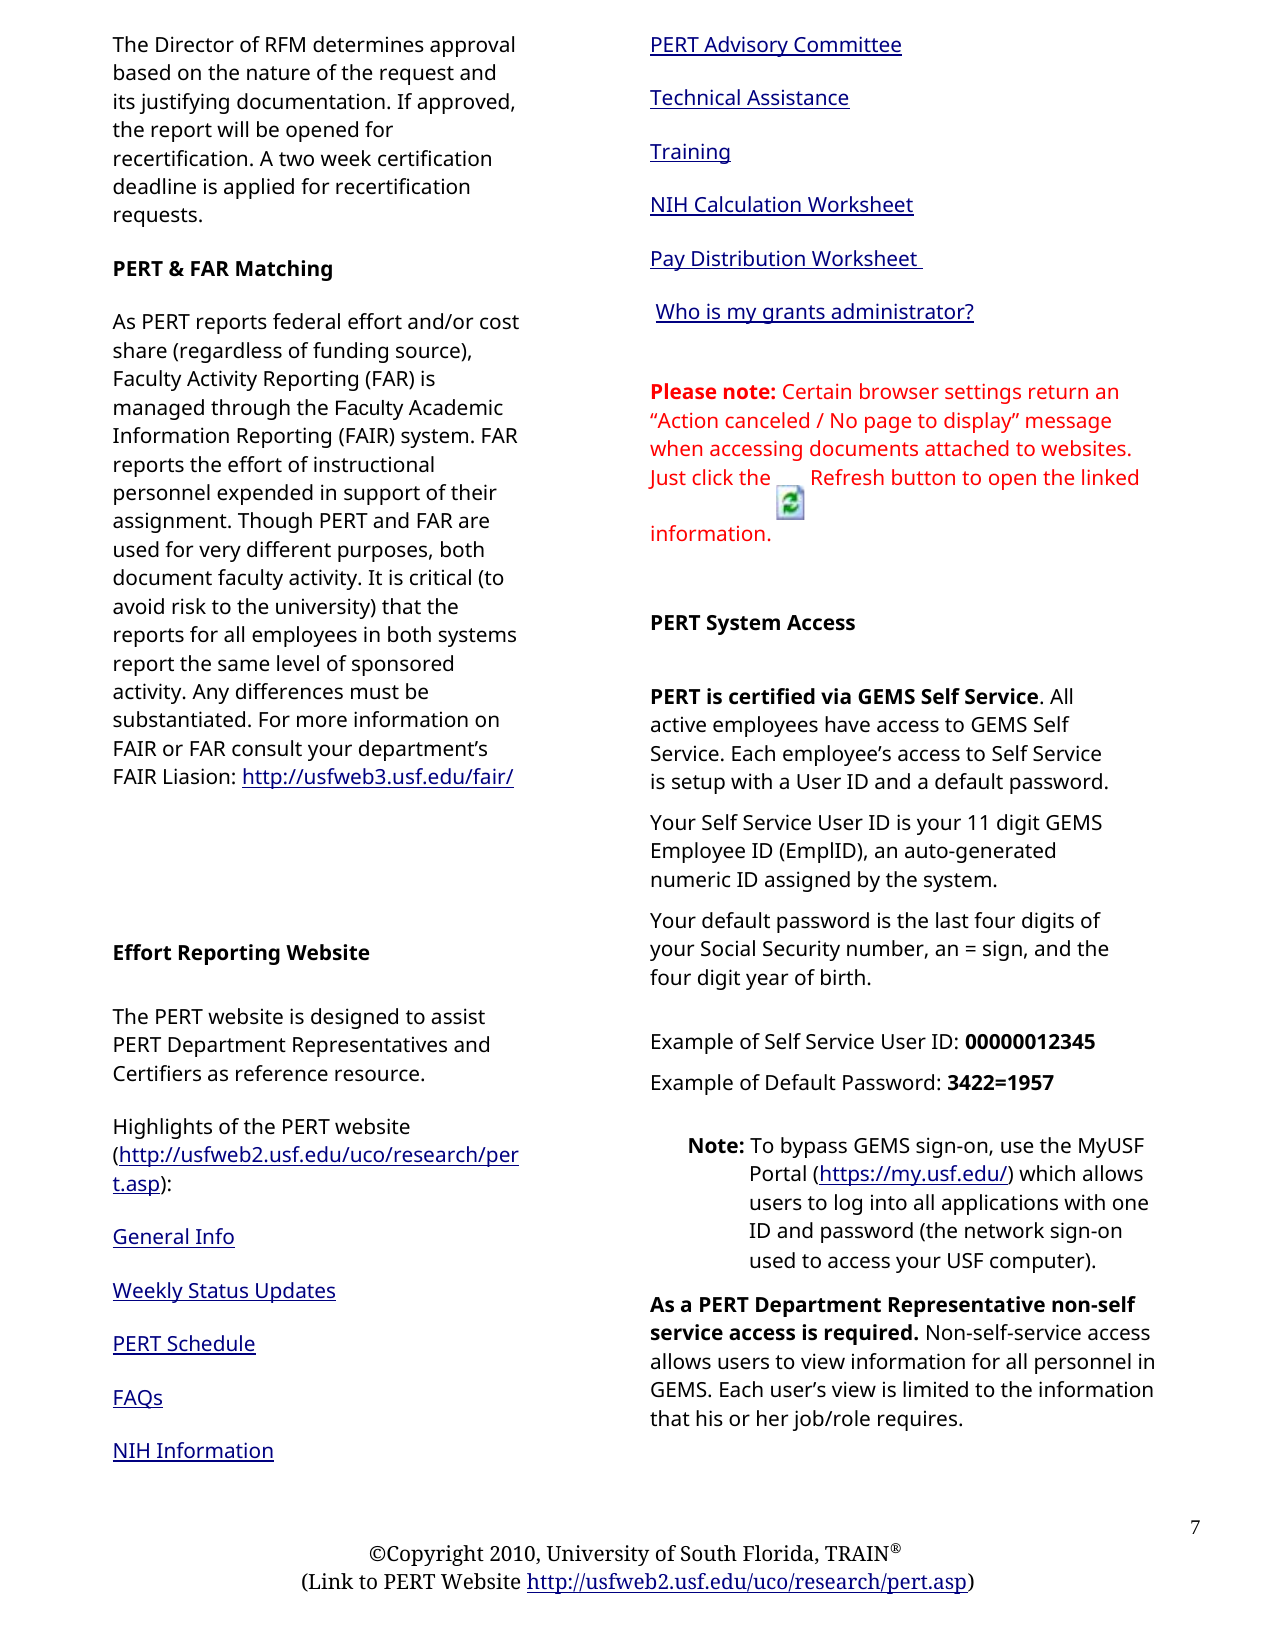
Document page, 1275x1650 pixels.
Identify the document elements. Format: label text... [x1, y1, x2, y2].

text PERT Advisory Committee [650, 30, 1162, 58]
text PERT is certified via GEMS Self Service. All active employees have access to GEMS Self Service. Each employee’s access to Self Service is setup with a User ID and a default password. [650, 682, 1117, 796]
text NIH Calculation Worksheet [650, 190, 1162, 219]
text Highlights of the PERT website (http://usfweb2.usf.edu/uco/research/pert.asp): [112, 1112, 525, 1197]
text Your default password is the last four digits of your Social Security number, an = sign, and the four digit year of birth. [650, 906, 1117, 991]
text As PERT reports federal effort and/or cost share (regardless of funding source), Faculty Activity Reporting (FAR) is managed through the Faculty Academic Information Reporting (FAIR) system. FAR reports the effort of instructional personnel expended in support of their assignment. Though PERT and FAR are used for very different purposes, both document faculty activity. It is critical (to avoid risk to the university) that the reports for all employees in both systems report the same level of sponsored activity. Any differences must be substantiated. For more information on FAIR or FAR consult your department’s FAIR Liasion: http://usfweb3.usf.edu/fair/ [112, 307, 525, 791]
text Note: To bypass GEMS sign-on, use the MyUSF Portal (https://my.usf.edu/) which allows users to log into all applications with one ID and password (the network sign-on used to access your USF computer). [687, 1131, 1162, 1274]
text NIH Information [112, 1436, 525, 1464]
text As a PERT Department Representative non-self service access is required. Non-self-service access allows users to view information for all personnel in GEMS. Each user’s view is limited to the information that his or her job/role requires. [650, 1290, 1162, 1432]
text Example of Default Password: 3422=1957 [650, 1068, 1117, 1097]
text PERT System Access [650, 608, 1162, 637]
text Who is my grants administrator? [650, 297, 1162, 326]
text PERT & FAR Matching [112, 254, 525, 282]
text Your Self Service User ID is your 11 digit GEMS Employee ID (EmplID), an auto-generated numeric ID assigned by the system. [650, 808, 1117, 893]
text Training [650, 137, 1162, 165]
text Please note: Certain browser settings return an “Action canceled / No page to display” message when accessing documents attached to websites. Just click the Refresh button to open the linked information. [650, 377, 1162, 548]
text Effort Reporting Website [112, 938, 525, 967]
text PERT Schedule [112, 1329, 525, 1358]
text General Info [112, 1222, 525, 1251]
text Technical Assistance [650, 83, 1162, 112]
text The Director of RFM determines approval based on the nature of the request and its justifying documentation. If approved, the report will be opened for recertification. A two week certification deadline is applied for recertification requests. [112, 30, 525, 229]
text Weekly Status Updates [112, 1276, 525, 1304]
text FAQs [112, 1383, 525, 1411]
text Example of Self Service User ID: 00000012345 [650, 1027, 1117, 1056]
text Pay Distribution Worksheet [650, 244, 1162, 272]
text The PERT website is designed to assist PERT Department Representatives and Certifiers as reference resource. [112, 1002, 525, 1087]
